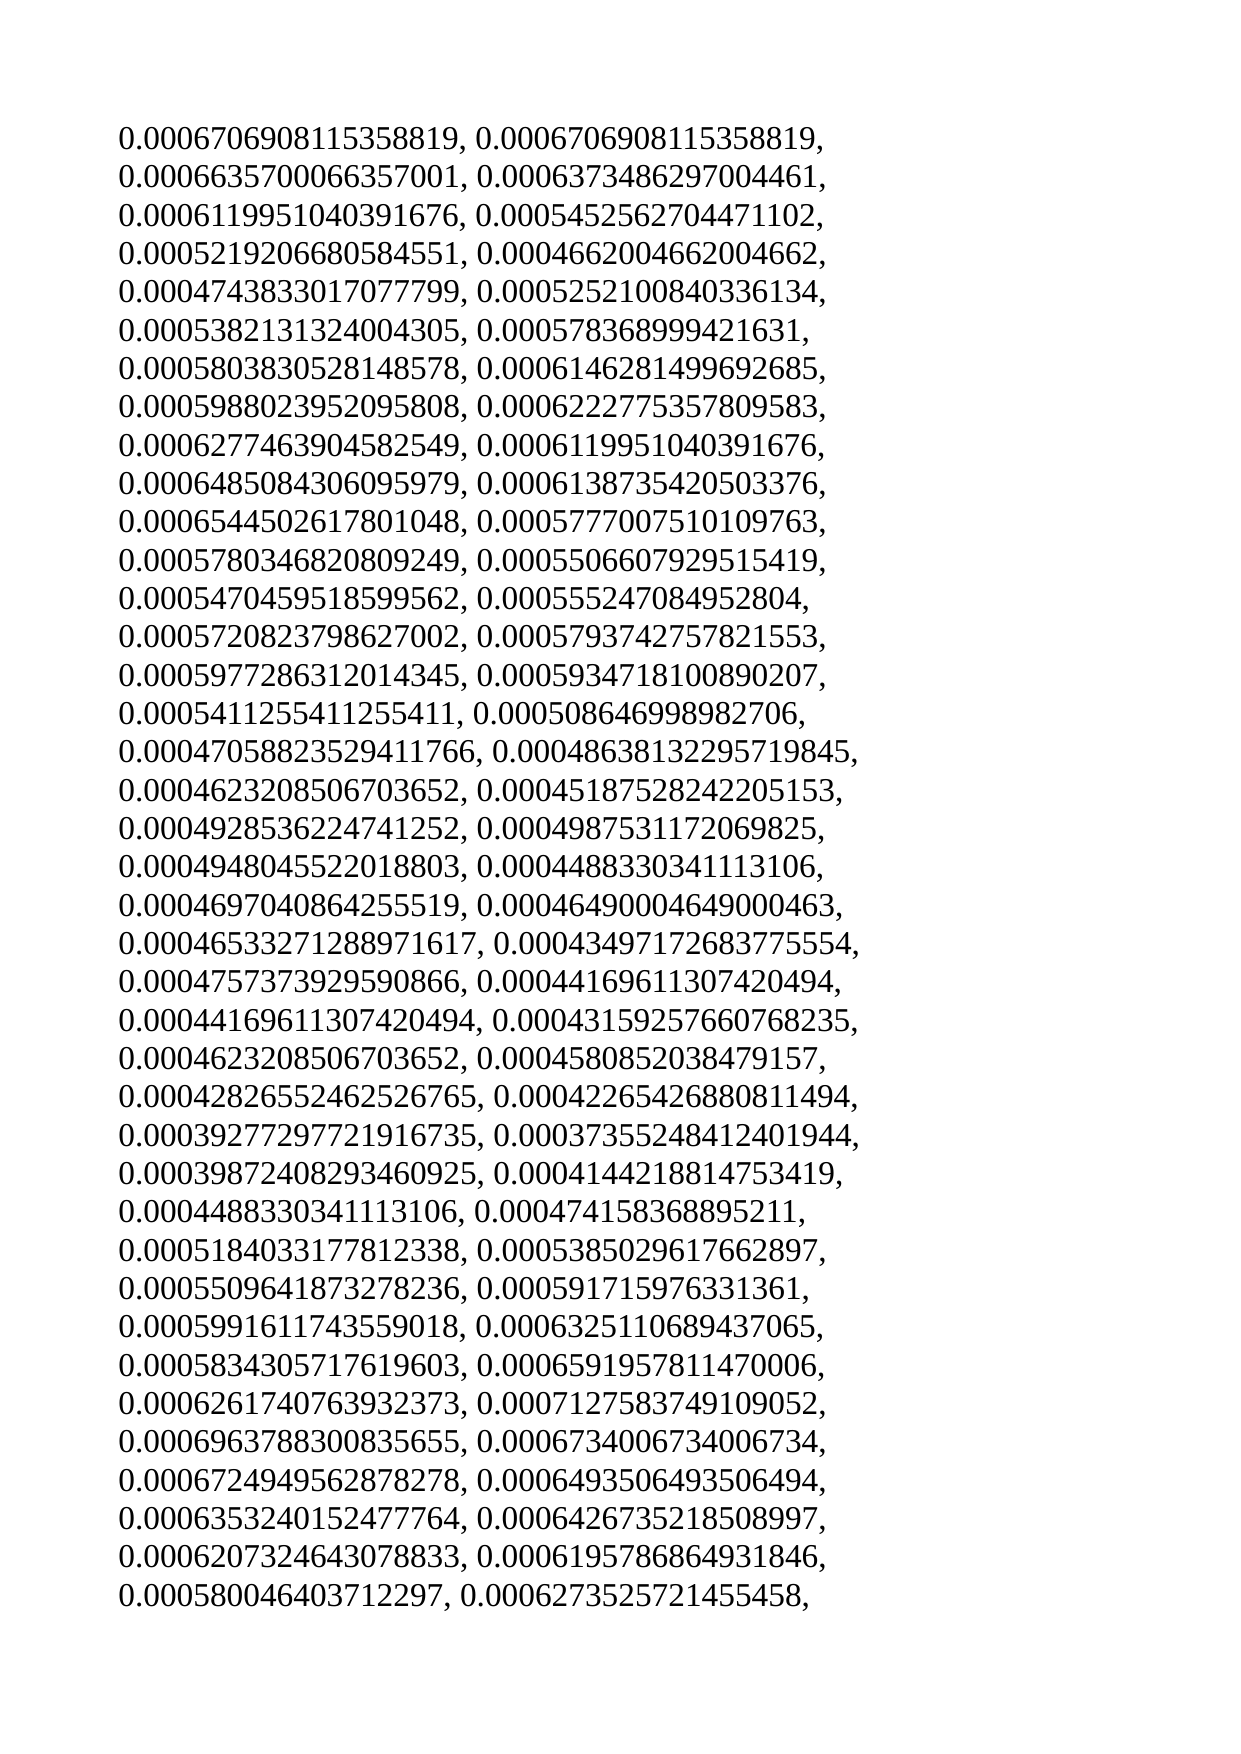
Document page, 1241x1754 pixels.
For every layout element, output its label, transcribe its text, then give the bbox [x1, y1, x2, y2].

text 0.0006706908115358819, 0.0006706908115358819, 0.0006635700066357001, 0.0006373486297004461, 0.0006119951040391676, 0.0005452562704471102, 0.0005219206680584551, 0.0004662004662004662, 0.0004743833017077799, 0.0005252100840336134, 0.0005382131324004305, 0.000578368999421631, 0.0005803830528148578, 0.0006146281499692685, 0.0005988023952095808, 0.0006222775357809583, 0.0006277463904582549, 0.0006119951040391676, 0.0006485084306095979, 0.0006138735420503376, 0.0006544502617801048, 0.0005777007510109763, 0.0005780346820809249, 0.0005506607929515419, 0.0005470459518599562, 0.000555247084952804, 0.0005720823798627002, 0.0005793742757821553, 0.0005977286312014345, 0.0005934718100890207, 0.0005411255411255411, 0.000508646998982706, 0.00047058823529411766, 0.00048638132295719845, 0.0004623208506703652, 0.00045187528242205153, 0.0004928536224741252, 0.0004987531172069825, 0.0004948045522018803, 0.0004488330341113106, 0.0004697040864255519, 0.00046490004649000463, 0.00046533271288971617, 0.00043497172683775554, 0.0004757373929590866, 0.00044169611307420494, 0.00044169611307420494, 0.00043159257660768235, 0.0004623208506703652, 0.0004580852038479157, 0.00042826552462526765, 0.00042265426880811494, 0.00039277297721916735, 0.00037355248412401944, 0.00039872408293460925, 0.0004144218814753419, 0.0004488330341113106, 0.000474158368895211, 0.0005184033177812338, 0.0005385029617662897, 0.0005509641873278236, 0.000591715976331361, 0.0005991611743559018, 0.0006325110689437065, 0.0005834305717619603, 0.0006591957811470006, 0.0006261740763932373, 0.0007127583749109052, 0.0006963788300835655, 0.0006734006734006734, 0.0006724949562878278, 0.0006493506493506494, 0.0006353240152477764, 0.0006426735218508997, 0.0006207324643078833, 0.0006195786864931846, 0.000580046403712297, 0.0006273525721455458, [118, 118, 1122, 1613]
